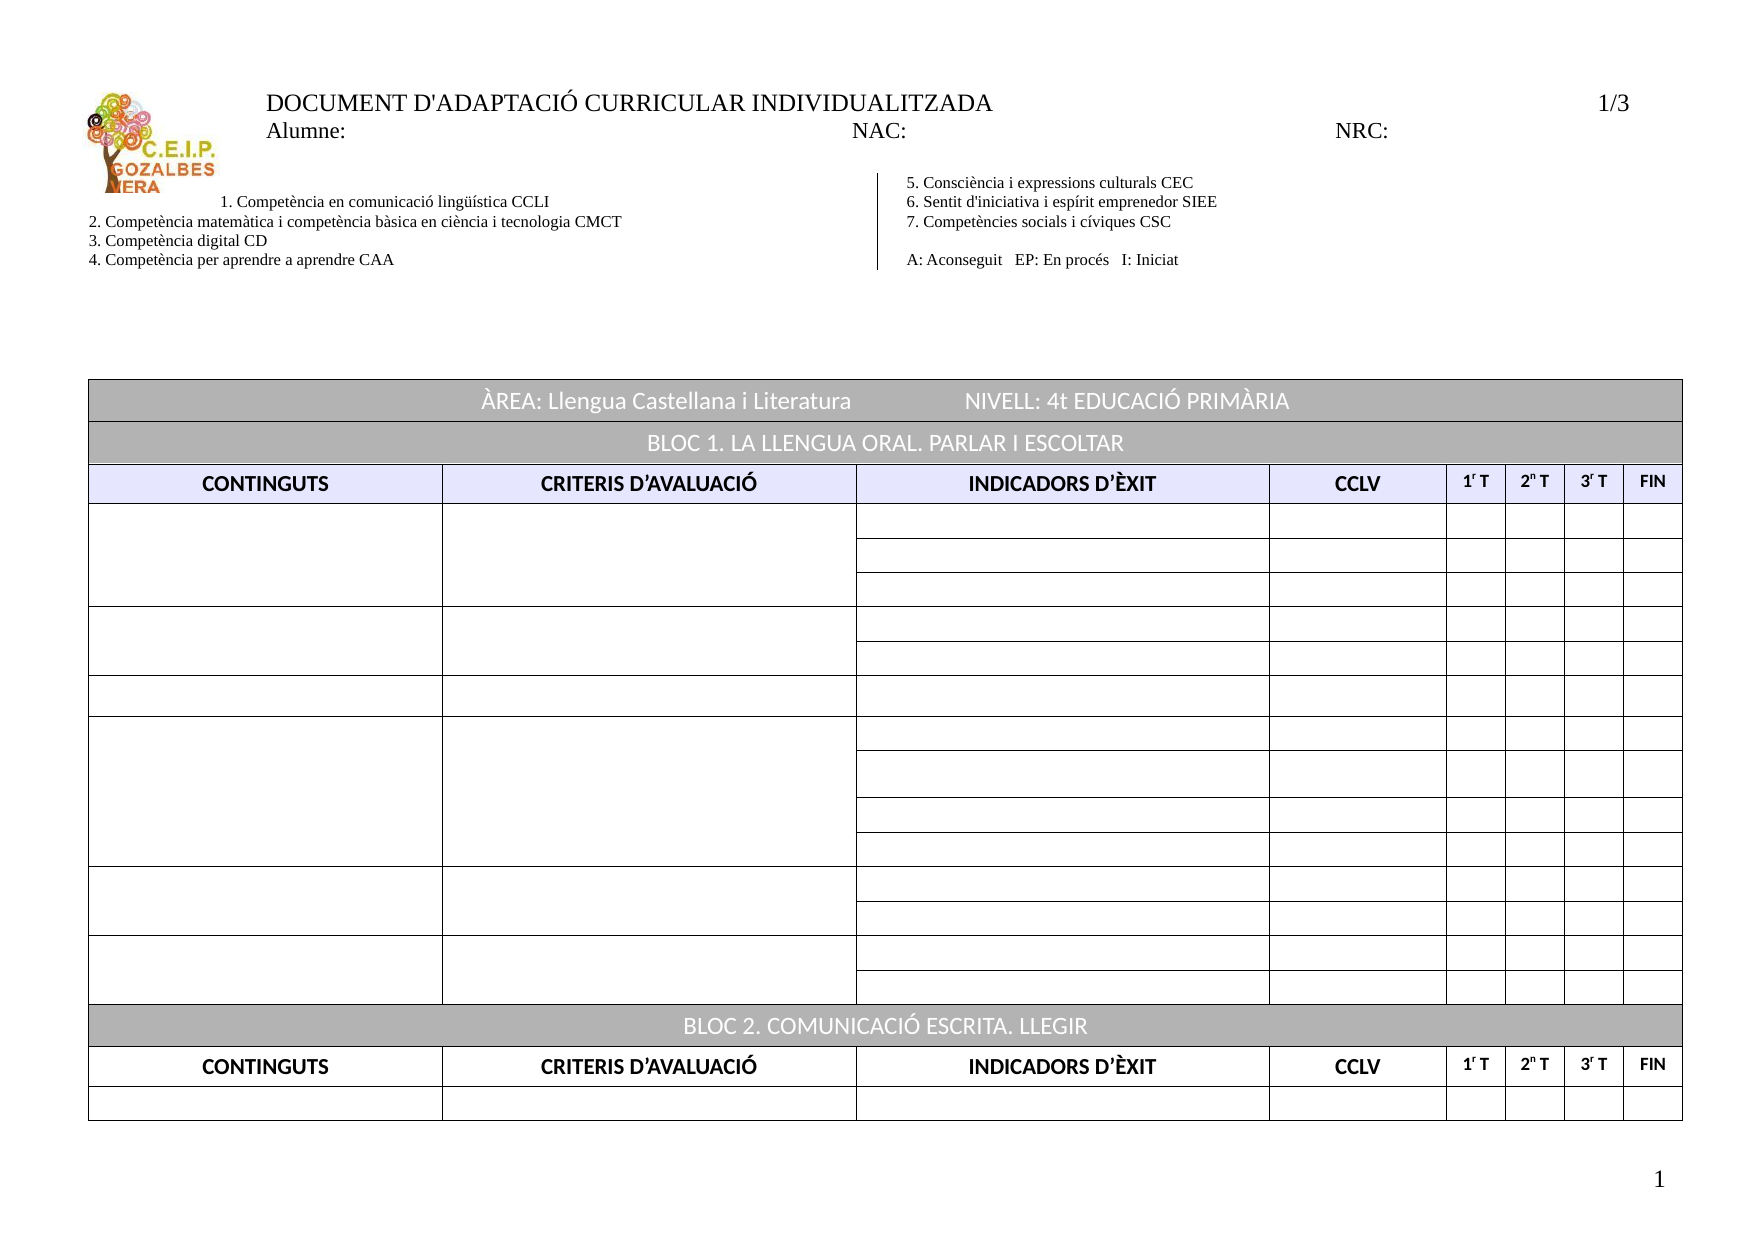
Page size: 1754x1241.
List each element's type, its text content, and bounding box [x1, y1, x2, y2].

table_cell [857, 676, 1269, 716]
table_cell [1565, 751, 1623, 797]
table_cell [857, 717, 1269, 750]
table_cell [857, 642, 1269, 675]
table_cell [857, 539, 1269, 572]
table_cell [1624, 504, 1682, 537]
table_cell [1624, 607, 1682, 641]
table_cell [857, 504, 1269, 537]
table_cell [1565, 676, 1623, 716]
table_cell [1447, 573, 1505, 606]
table_cell [1506, 607, 1564, 641]
table_cell [1270, 573, 1446, 606]
table_cell [443, 676, 856, 716]
text 7. Competències socials i cíviques CSC [906, 211, 1665, 231]
table_cell [1624, 1087, 1682, 1120]
table_cell [1270, 504, 1446, 537]
table_cell [1270, 676, 1446, 716]
table_cell [1270, 607, 1446, 641]
table_cell [1447, 1087, 1505, 1120]
table_cell [1447, 798, 1505, 832]
table_cell [1270, 971, 1446, 1004]
table_cell [1624, 971, 1682, 1004]
text 6. Sentit d'iniciativa i espírit emprenedor SIEE [906, 192, 1665, 211]
table_cell [1270, 833, 1446, 866]
table_cell [1624, 573, 1682, 606]
table_cell [1565, 573, 1623, 606]
table_cell [1447, 539, 1505, 572]
text A: Aconseguit EP: En procés I: Iniciat [906, 250, 1665, 269]
table_cell [1506, 1087, 1564, 1120]
table_cell [857, 607, 1269, 641]
table_cell INDICADORS D’ÈXIT [857, 465, 1269, 503]
table_cell [1447, 607, 1505, 641]
text 3. Competència digital CD [88, 231, 847, 250]
table_cell [1506, 642, 1564, 675]
table_cell [1447, 833, 1505, 866]
table_cell [1565, 798, 1623, 832]
table_cell [1447, 504, 1505, 537]
table_cell [1447, 676, 1505, 716]
table_header ÀREA: Llengua Castellana i Literatura NIVELL: 4t EDUCACIÓ PRIMÀRIA [89, 380, 1682, 421]
table_cell [1565, 539, 1623, 572]
table_cell [1624, 717, 1682, 750]
table_cell [1624, 751, 1682, 797]
table_cell [1270, 902, 1446, 935]
table_cell [89, 936, 442, 1004]
table_cell [1565, 1087, 1623, 1120]
table_cell [1506, 676, 1564, 716]
table_cell [1506, 833, 1564, 866]
table_cell [1270, 642, 1446, 675]
picture [82, 92, 220, 193]
table_cell CCLV [1270, 465, 1446, 503]
table_cell [443, 1087, 856, 1120]
table_cell [1447, 902, 1505, 935]
table_cell [89, 607, 442, 675]
table_cell [443, 867, 856, 935]
table_cell [443, 717, 856, 866]
text 1. Competència en comunicació lingüística CCLI [88, 192, 847, 211]
table_cell [857, 936, 1269, 969]
table_cell [1447, 717, 1505, 750]
table_cell [1565, 504, 1623, 537]
table_cell [1270, 539, 1446, 572]
table_cell [1506, 936, 1564, 969]
table_cell INDICADORS D’ÈXIT [857, 1047, 1269, 1086]
table_cell [89, 676, 442, 716]
table_cell [1506, 902, 1564, 935]
table_cell 2n T [1506, 465, 1564, 503]
table_cell [1506, 798, 1564, 832]
table_cell [1624, 867, 1682, 901]
table_cell [1624, 833, 1682, 866]
table_cell [1506, 751, 1564, 797]
table_cell 3r T [1565, 465, 1623, 503]
table_cell [1565, 971, 1623, 1004]
table_cell BLOC 1. LA LLENGUA ORAL. PARLAR I ESCOLTAR [89, 422, 1682, 463]
table_cell [1270, 798, 1446, 832]
table_cell [1565, 717, 1623, 750]
table_cell [1624, 798, 1682, 832]
table_cell [1447, 936, 1505, 969]
table_cell [1506, 573, 1564, 606]
table_cell [1565, 642, 1623, 675]
table_cell [443, 936, 856, 1004]
table_cell [1624, 642, 1682, 675]
table_cell [89, 1087, 442, 1120]
table_cell [857, 867, 1269, 901]
table_cell [857, 573, 1269, 606]
table_cell [1624, 539, 1682, 572]
table_cell 2n T [1506, 1047, 1564, 1086]
table_cell CCLV [1270, 1047, 1446, 1086]
table_cell [1624, 902, 1682, 935]
table_cell [1565, 607, 1623, 641]
table_cell [89, 504, 442, 606]
table_cell [1506, 971, 1564, 1004]
table_cell [443, 504, 856, 606]
table_cell [1270, 717, 1446, 750]
table_cell [857, 751, 1269, 797]
table_cell [857, 798, 1269, 832]
table_cell [1565, 833, 1623, 866]
table_cell CRITERIS D’AVALUACIÓ [443, 1047, 856, 1086]
table_cell [89, 867, 442, 935]
table_cell [89, 717, 442, 866]
table_cell [1447, 751, 1505, 797]
table_cell [1506, 504, 1564, 537]
table_cell [1447, 642, 1505, 675]
table_cell [1506, 539, 1564, 572]
table_cell 3r T [1565, 1047, 1623, 1086]
table_cell [1565, 902, 1623, 935]
table_cell [1447, 971, 1505, 1004]
table_cell [1565, 936, 1623, 969]
text 2. Competència matemàtica i competència bàsica en ciència i tecnologia CMCT [88, 211, 847, 231]
table_cell 1r T [1447, 465, 1505, 503]
table_cell [1506, 867, 1564, 901]
table_cell [1624, 676, 1682, 716]
table_cell 1r T [1447, 1047, 1505, 1086]
table_cell [1506, 717, 1564, 750]
text 4. Competència per aprendre a aprendre CAA [88, 250, 847, 269]
table_cell CONTINGUTS [89, 465, 442, 503]
table_cell CRITERIS D’AVALUACIÓ [443, 465, 856, 503]
table_cell [1270, 751, 1446, 797]
table_cell [857, 971, 1269, 1004]
table_cell [1270, 867, 1446, 901]
table_cell [1270, 1087, 1446, 1120]
table_cell CONTINGUTS [89, 1047, 442, 1086]
table_cell [857, 1087, 1269, 1120]
table_cell FIN [1624, 465, 1682, 503]
table_cell FIN [1624, 1047, 1682, 1086]
table_cell [857, 902, 1269, 935]
table_cell [443, 607, 856, 675]
table_cell [1624, 936, 1682, 969]
table_cell BLOC 2. COMUNICACIÓ ESCRITA. LLEGIR [89, 1005, 1682, 1046]
table_cell [1270, 936, 1446, 969]
table_cell [857, 833, 1269, 866]
text 5. Consciència i expressions culturals CEC [906, 173, 1665, 192]
table_cell [1447, 867, 1505, 901]
table_cell [1565, 867, 1623, 901]
